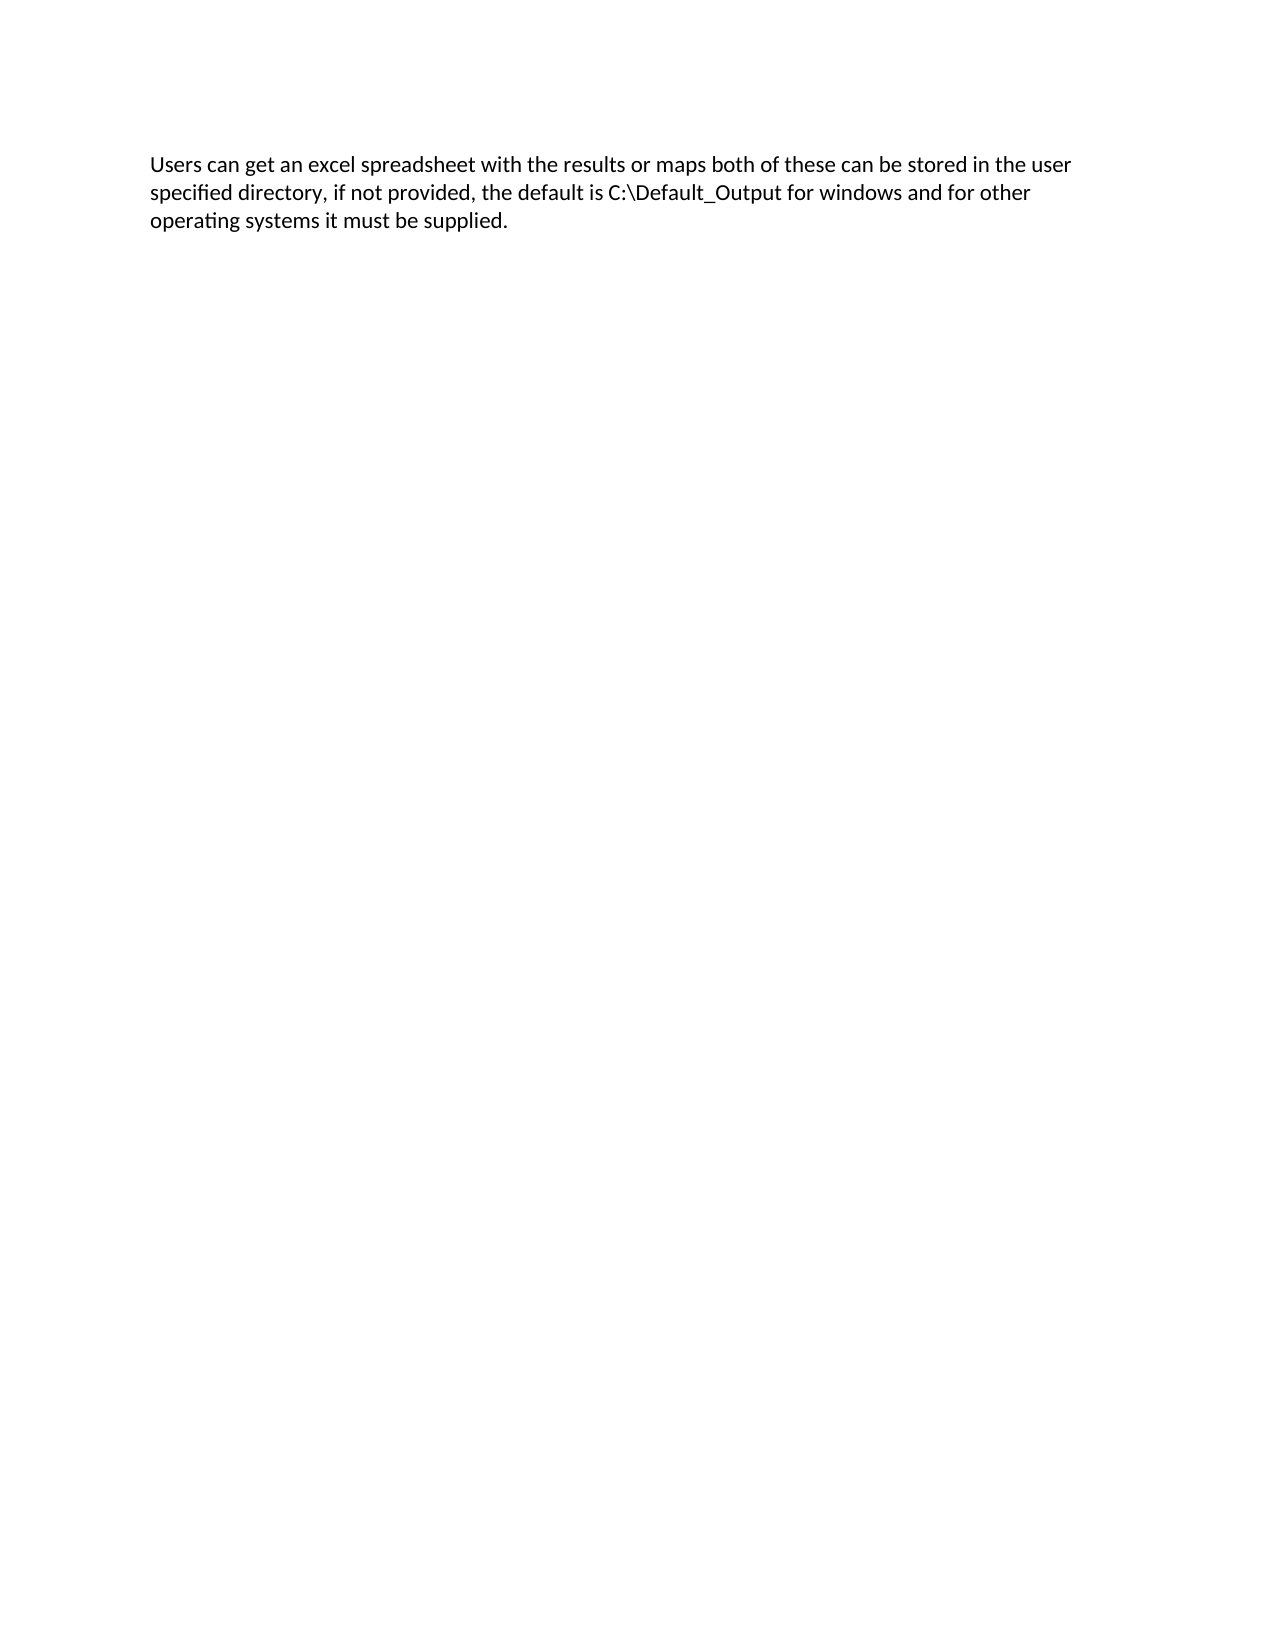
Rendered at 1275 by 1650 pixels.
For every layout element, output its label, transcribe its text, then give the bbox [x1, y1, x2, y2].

text Users can get an excel spreadsheet with the results or maps both of these can be stored in the user specified directory, if not provided, the default is C:\Default_Output for windows and for other operating systems it must be supplied. [150, 150, 1125, 234]
